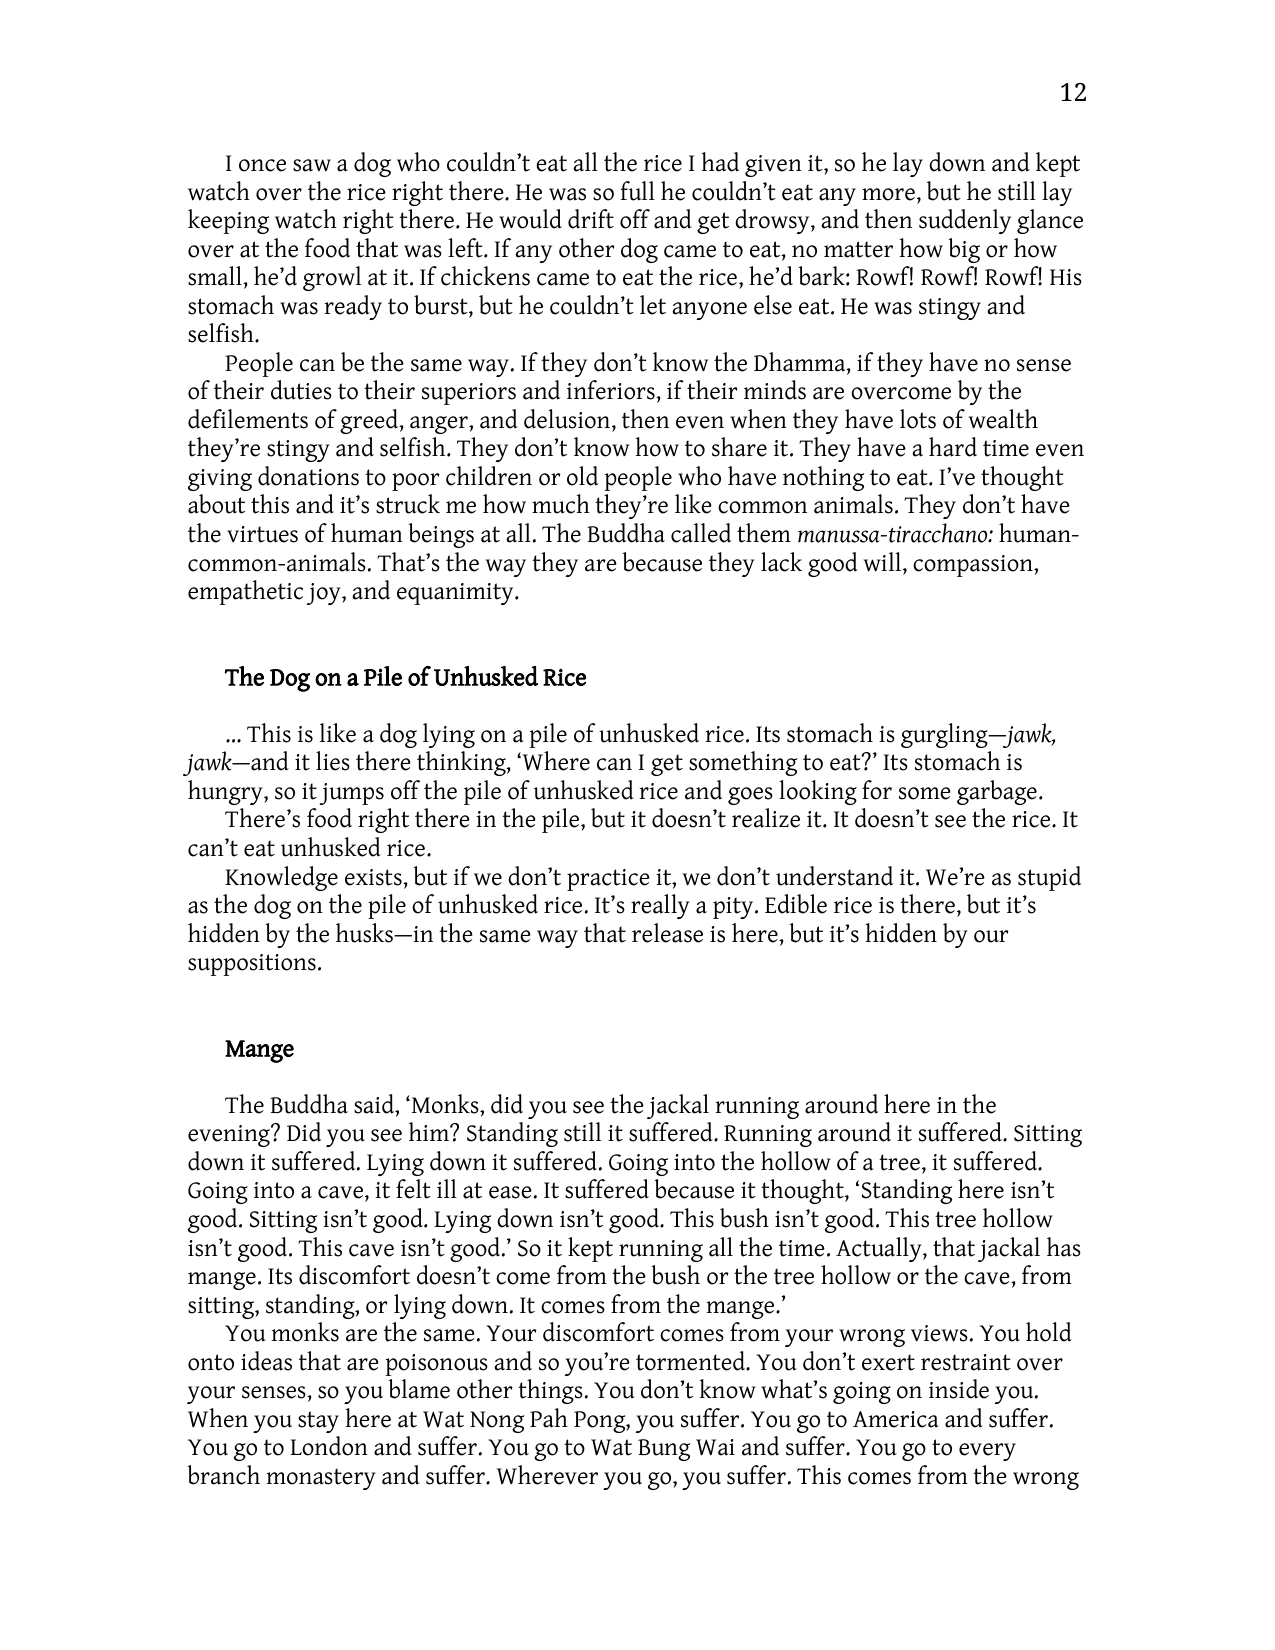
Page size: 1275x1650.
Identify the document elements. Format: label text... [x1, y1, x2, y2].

text Knowledge exists, but if we don’t practice it, we don’t understand it. We’re as stupid as the dog on the pile of unhusked rice. It’s really a pity. Edible rice is there, but it’s hidden by the husks—in the same way that release is here, but it’s hidden by our suppositions. [187, 863, 1087, 978]
subtitle The Dog on a Pile of Unhusked Rice [187, 664, 1087, 692]
text I once saw a dog who couldn’t eat all the rice I had given it, so he lay down and kept watch over the rice right there. He was so full he couldn’t eat any more, but he still lay keeping watch right there. He would drift off and get drowsy, and then suddenly glance over at the food that was left. If any other dog came to eat, no matter how big or how small, he’d growl at it. If chickens came to eat the rice, he’d bark: Rowf! Rowf! Rowf! His stomach was ready to burst, but he couldn’t let anyone else eat. He was stingy and selfish. [187, 150, 1087, 350]
text The Buddha said, ‘Monks, did you see the jackal running around here in the evening? Did you see him? Standing still it suffered. Running around it suffered. Sitting down it suffered. Lying down it suffered. Going into the hollow of a tree, it suffered. Going into a cave, it felt ill at ease. It suffered because it thought, ‘Standing here isn’t good. Sitting isn’t good. Lying down isn’t good. This bush isn’t good. This tree hollow isn’t good. This cave isn’t good.’ So it kept running all the time. Actually, that jackal has mange. Its discomfort doesn’t come from the bush or the tree hollow or the cave, from sitting, standing, or lying down. It comes from the mange.’ [187, 1092, 1087, 1320]
subtitle Mange [187, 1035, 1087, 1063]
text You monks are the same. Your discomfort comes from your wrong views. You hold onto ideas that are poisonous and so you’re tormented. You don’t exert restraint over your senses, so you blame other things. You don’t know what’s going on inside you. When you stay here at Wat Nong Pah Pong, you suffer. You go to America and suffer. You go to London and suffer. You go to Wat Bung Wai and suffer. You go to every branch monastery and suffer. Wherever you go, you suffer. This comes from the wrong [187, 1320, 1087, 1491]
text People can be the same way. If they don’t know the Dhamma, if they have no sense of their duties to their superiors and inferiors, if their minds are overcome by the defilements of greed, anger, and delusion, then even when they have lots of wealth they’re stingy and selfish. They don’t know how to share it. They have a hard time even giving donations to poor children or old people who have nothing to eat. I’ve thought about this and it’s struck me how much they’re like common animals. They don’t have the virtues of human beings at all. The Buddha called them manussa-tiracchano: human-common-animals. That’s the way they are because they lack good will, compassion, empathetic joy, and equanimity. [187, 350, 1087, 607]
text There’s food right there in the pile, but it doesn’t realize it. It doesn’t see the rice. It can’t eat unhusked rice. [187, 806, 1087, 863]
text … This is like a dog lying on a pile of unhusked rice. Its stomach is gurgling—jawk, jawk—and it lies there thinking, ‘Where can I get something to eat?’ Its stomach is hungry, so it jumps off the pile of unhusked rice and goes looking for some garbage. [187, 721, 1087, 806]
